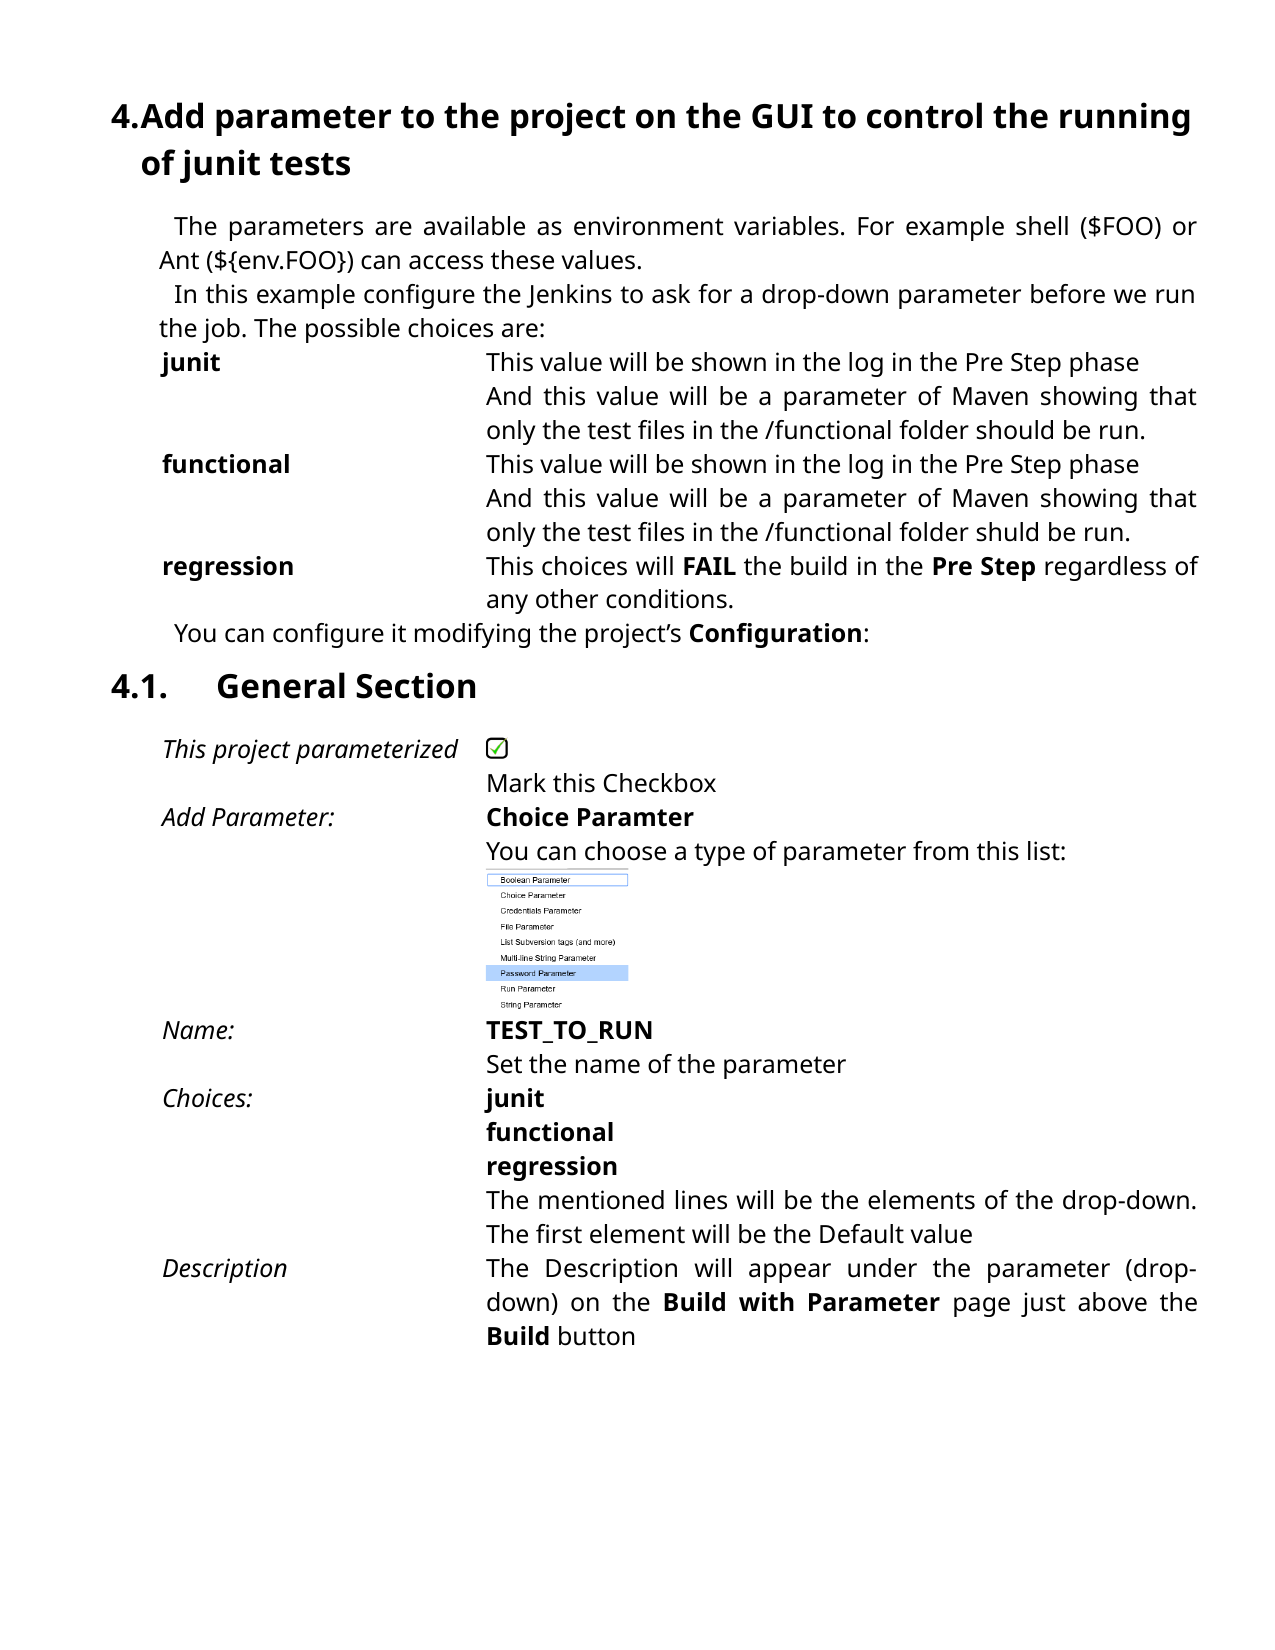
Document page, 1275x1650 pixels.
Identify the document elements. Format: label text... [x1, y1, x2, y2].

list Mark this Checkbox [486, 766, 1198, 800]
list functional This value will be shown in the log in the Pre Step phase [162, 447, 1198, 481]
text The parameters are available as environment variables. For example shell ($FOO) or Ant (${env.FOO}) can access these values. [159, 209, 1198, 277]
list Set the name of the parameter [486, 1047, 1198, 1081]
list regression This choices will FAIL the build in the Pre Step regardless of any other conditions. [162, 548, 1198, 616]
list And this value will be a parameter of Maven showing that only the test files in the /functional folder shuld be run. [486, 481, 1198, 548]
list regression [486, 1149, 1198, 1183]
list You can choose a type of parameter from this list: [486, 834, 1198, 868]
subtitle Add parameter to the project on the GUI to control the running of junit tests [111, 93, 1198, 185]
list And this value will be a parameter of Maven showing that only the test files in the /functional folder should be run. [486, 379, 1198, 447]
list Description The Description will appear under the parameter (drop-down) on the Build with Parameter page just above the Build button [162, 1251, 1198, 1352]
subtitle General Section [111, 662, 1198, 708]
list This project parameterized [162, 732, 1198, 766]
list Add Parameter: Choice Paramter [162, 800, 1198, 834]
picture [485, 868, 629, 1013]
list Choices: junit [162, 1081, 1198, 1115]
text You can configure it modifying the project’s Configuration: [159, 616, 1198, 650]
list junit This value will be shown in the log in the Pre Step phase [162, 345, 1198, 379]
list The mentioned lines will be the elements of the drop-down. The first element will be the Default value [486, 1183, 1198, 1251]
list Name: TEST_TO_RUN [162, 1013, 1198, 1047]
list functional [486, 1115, 1198, 1149]
text In this example configure the Jenkins to ask for a drop-down parameter before we run the job. The possible choices are: [159, 277, 1198, 345]
picture [485, 733, 512, 759]
